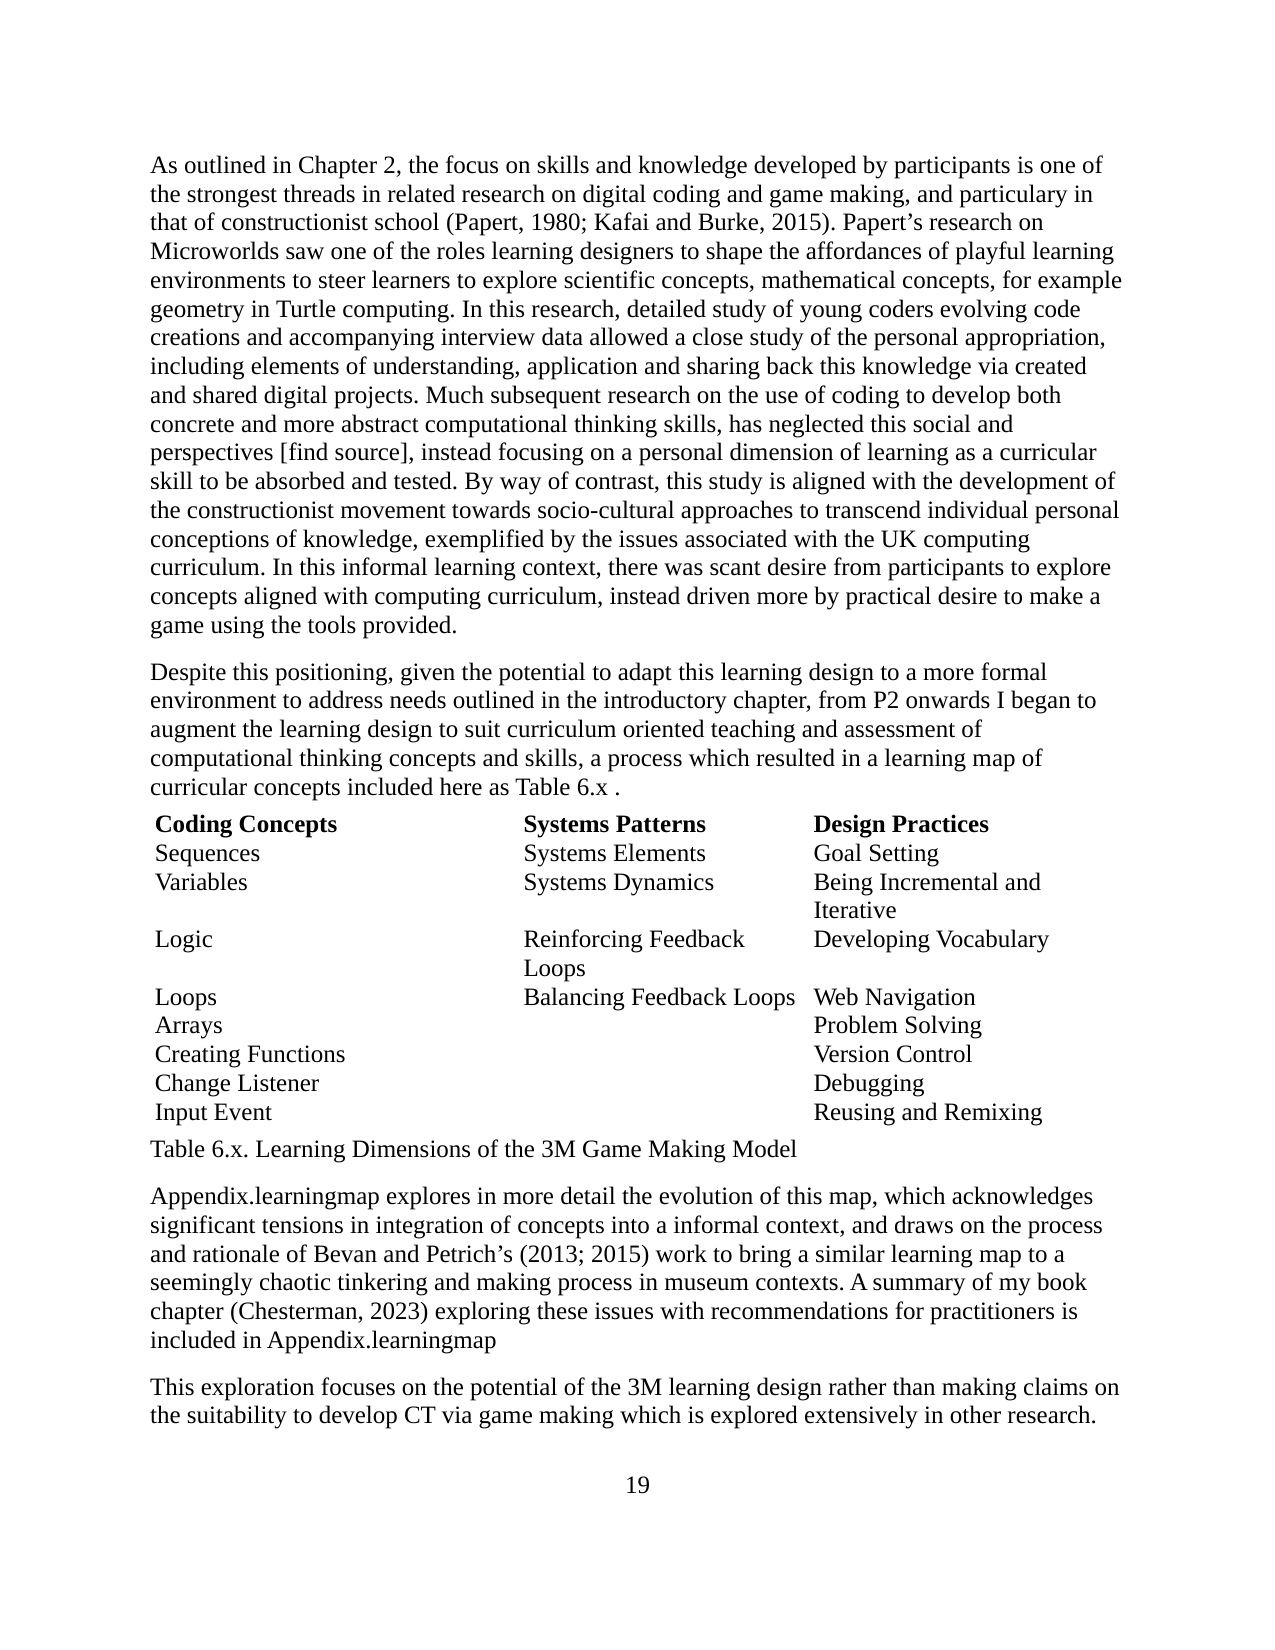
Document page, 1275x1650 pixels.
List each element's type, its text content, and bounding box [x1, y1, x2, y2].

table_cell Web Navigation [809, 982, 1125, 1011]
table_cell [519, 1097, 809, 1126]
text Appendix.learningmap explores in more detail the evolution of this map, which acknowledges significant tensions in integration of concepts into a informal context, and draws on the process and rationale of Bevan and Petrich’s (2013; 2015) work to bring a similar learning map to a seemingly chaotic tinkering and making process in museum contexts. A summary of my book chapter (Chesterman, 2023) exploring these issues with recommendations for practitioners is included in Appendix.learningmap [150, 1181, 1125, 1354]
table_header Design Practices [809, 809, 1125, 838]
table_cell [519, 1039, 809, 1068]
table_cell Developing Vocabulary [809, 924, 1125, 982]
table_cell Systems Dynamics [519, 867, 809, 924]
text Despite this positioning, given the potential to adapt this learning design to a more formal environment to address needs outlined in the introductory chapter, from P2 onwards I began to augment the learning design to suit curriculum oriented teaching and assessment of computational thinking concepts and skills, a process which resulted in a learning map of curricular concepts included here as Table 6.x . [150, 657, 1125, 800]
table_cell Goal Setting [809, 838, 1125, 867]
text As outlined in Chapter 2, the focus on skills and knowledge developed by participants is one of the strongest threads in related research on digital coding and game making, and particulary in that of constructionist school (Papert, 1980; Kafai and Burke, 2015). Papert’s research on Microworlds saw one of the roles learning designers to shape the affordances of playful learning environments to steer learners to explore scientific concepts, mathematical concepts, for example geometry in Turtle computing. In this research, detailed study of young coders evolving code creations and accompanying interview data allowed a close study of the personal appropriation, including elements of understanding, application and sharing back this knowledge via created and shared digital projects. Much subsequent research on the use of coding to develop both concrete and more abstract computational thinking skills, has neglected this social and perspectives [find source], instead focusing on a personal dimension of learning as a curricular skill to be absorbed and tested. By way of contrast, this study is aligned with the development of the constructionist movement towards socio-cultural approaches to transcend individual personal conceptions of knowledge, exemplified by the issues associated with the UK computing curriculum. In this informal learning context, there was scant desire from participants to explore concepts aligned with computing curriculum, instead driven more by practical desire to make a game using the tools provided. [150, 150, 1125, 639]
table_cell [519, 1011, 809, 1039]
table_cell Logic [150, 924, 519, 982]
table_cell Version Control [809, 1039, 1125, 1068]
table_cell Systems Elements [519, 838, 809, 867]
table_cell [519, 1068, 809, 1097]
table_cell Problem Solving [809, 1011, 1125, 1039]
text This exploration focuses on the potential of the 3M learning design rather than making claims on the suitability to develop CT via game making which is explored extensively in other research. [150, 1372, 1125, 1429]
table_cell Balancing Feedback Loops [519, 982, 809, 1011]
table_cell Reinforcing Feedback Loops [519, 924, 809, 982]
table_cell Variables [150, 867, 519, 924]
table_cell Reusing and Remixing [809, 1097, 1125, 1126]
table_cell Loops [150, 982, 519, 1011]
table_cell Being Incremental and Iterative [809, 867, 1125, 924]
table_cell Creating Functions [150, 1039, 519, 1068]
table_cell Debugging [809, 1068, 1125, 1097]
table_header Coding Concepts [150, 809, 519, 838]
table_cell Input Event [150, 1097, 519, 1126]
table_header Systems Patterns [519, 809, 809, 838]
table_cell Sequences [150, 838, 519, 867]
text Table 6.x. Learning Dimensions of the 3M Game Making Model [150, 1134, 1125, 1163]
table_cell Change Listener [150, 1068, 519, 1097]
table_cell Arrays [150, 1011, 519, 1039]
